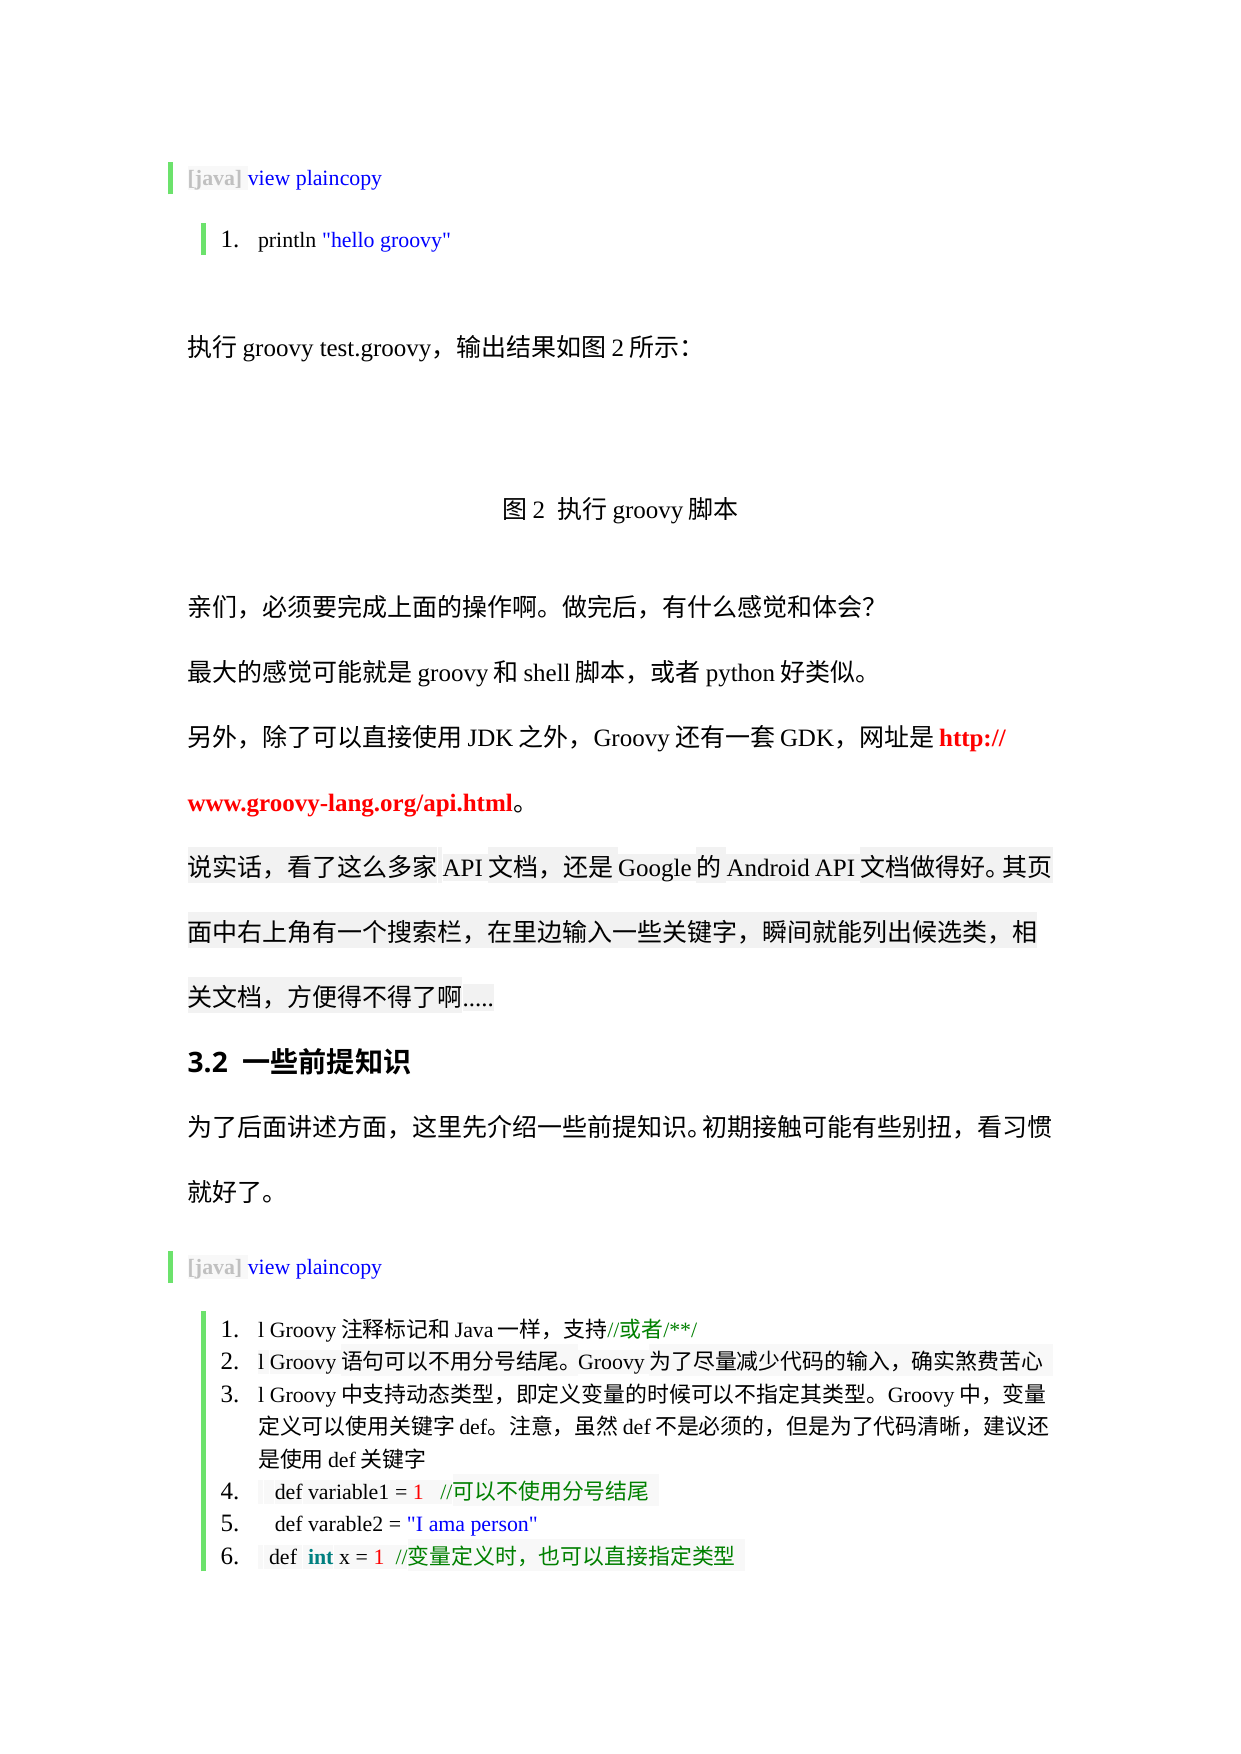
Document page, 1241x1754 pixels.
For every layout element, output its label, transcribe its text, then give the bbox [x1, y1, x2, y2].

text 最大的感觉可能就是groovy和shell脚本，或者python好类似。 [187, 638, 1053, 703]
list def varable2 = "I ama person" [206, 1506, 1053, 1539]
text 说实话，看了这么多家API文档，还是Google的Android API文档做得好。其页面中右上角有一个搜索栏，在里边输入一些关键字，瞬间就能列出候选类，相关文档，方便得不得了啊..... [187, 833, 1053, 1028]
text [java] view plaincopy [173, 1251, 1053, 1283]
list l Groovy注释标记和Java一样，支持//或者/**/ [206, 1311, 1053, 1344]
text 另外，除了可以直接使用JDK之外，Groovy还有一套GDK，网址是http://www.groovy-lang.org/api.html。 [187, 703, 1053, 833]
text 为了后面讲述方面，这里先介绍一些前提知识。初期接触可能有些别扭，看习惯就好了。 [187, 1093, 1053, 1223]
text [java] view plaincopy [187, 162, 1053, 194]
list l Groovy语句可以不用分号结尾。Groovy为了尽量减少代码的输入，确实煞费苦心 [206, 1344, 1053, 1376]
text 亲们，必须要完成上面的操作啊。做完后，有什么感觉和体会？ [187, 573, 1053, 638]
list println "hello groovy" [206, 223, 1053, 255]
list def int x = 1 //变量定义时，也可以直接指定类型 [206, 1539, 1053, 1571]
list def variable1 = 1 //可以不使用分号结尾 [206, 1474, 1053, 1506]
subtitle 3.2 一些前提知识 [187, 1028, 1053, 1093]
text 执行groovy test.groovy，输出结果如图2所示： [187, 313, 1053, 378]
list l Groovy中支持动态类型，即定义变量的时候可以不指定其类型。Groovy中，变量定义可以使用关键字def。注意，虽然def不是必须的，但是为了代码清晰，建议还是使用def关键字 [206, 1376, 1053, 1474]
table_header 图2 执行groovy脚本 [247, 378, 994, 540]
